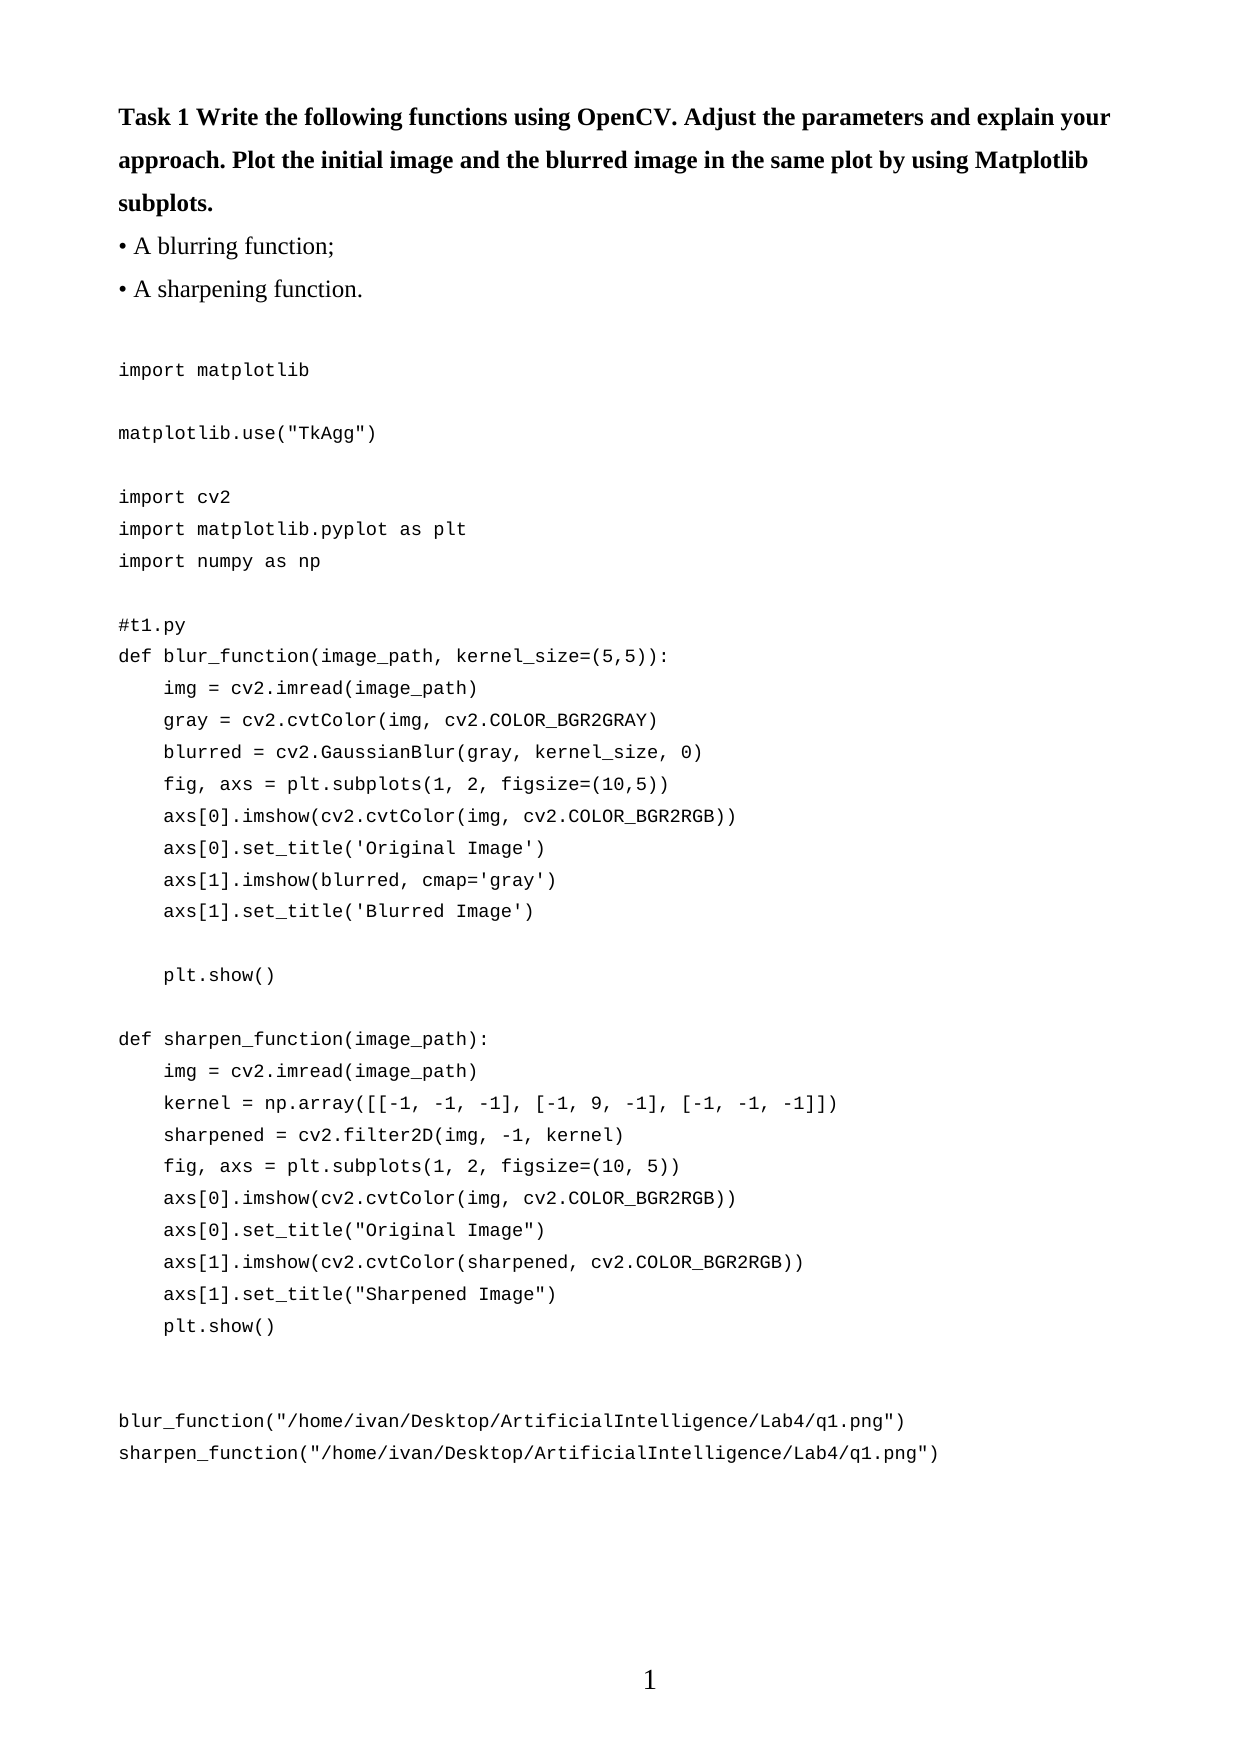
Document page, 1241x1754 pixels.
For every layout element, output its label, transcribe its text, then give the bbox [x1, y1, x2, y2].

text img = cv2.imread(image_path) [118, 1062, 1181, 1083]
text img = cv2.imread(image_path) [118, 679, 1181, 700]
text blurred = cv2.GaussianBlur(gray, kernel_size, 0) [118, 743, 1181, 764]
text sharpen_function("/home/ivan/Desktop/ArtificialIntelligence/Lab4/q1.png") [118, 1444, 1181, 1465]
text #t1.py [118, 615, 1181, 637]
text axs[0].set_title("Original Image") [118, 1221, 1181, 1242]
text fig, axs = plt.subplots(1, 2, figsize=(10, 5)) [118, 1157, 1181, 1178]
text axs[0].imshow(cv2.cvtColor(img, cv2.COLOR_BGR2RGB)) [118, 1189, 1181, 1210]
text plt.show() [118, 966, 1181, 987]
text import cv2 [118, 488, 1181, 509]
text axs[1].set_title("Sharpened Image") [118, 1285, 1181, 1306]
text subplots. [118, 188, 1181, 217]
text axs[1].set_title('Blurred Image') [118, 902, 1181, 923]
text import matplotlib [118, 360, 1181, 382]
text axs[0].imshow(cv2.cvtColor(img, cv2.COLOR_BGR2RGB)) [118, 807, 1181, 828]
text approach. Plot the initial image and the blurred image in the same plot by using Matplotlib [118, 145, 1181, 173]
text import matplotlib.pyplot as plt [118, 520, 1181, 541]
text def sharpen_function(image_path): [118, 1030, 1181, 1051]
text import numpy as np [118, 552, 1181, 573]
text matplotlib.use("TkAgg") [118, 424, 1181, 445]
text kernel = np.array([[-1, -1, -1], [-1, 9, -1], [-1, -1, -1]]) [118, 1093, 1181, 1115]
text fig, axs = plt.subplots(1, 2, figsize=(10,5)) [118, 775, 1181, 796]
text gray = cv2.cvtColor(img, cv2.COLOR_BGR2GRAY) [118, 711, 1181, 732]
text axs[1].imshow(cv2.cvtColor(sharpened, cv2.COLOR_BGR2RGB)) [118, 1253, 1181, 1274]
text • A sharpening function. [118, 274, 1181, 303]
text axs[0].set_title('Original Image') [118, 838, 1181, 860]
text Task 1 Write the following functions using OpenCV. Adjust the parameters and explain your [118, 102, 1181, 130]
text def blur_function(image_path, kernel_size=(5,5)): [118, 647, 1181, 668]
text axs[1].imshow(blurred, cmap='gray') [118, 870, 1181, 892]
text plt.show() [118, 1317, 1181, 1338]
text blur_function("/home/ivan/Desktop/ArtificialIntelligence/Lab4/q1.png") [118, 1412, 1181, 1433]
text • A blurring function; [118, 231, 1181, 260]
text sharpened = cv2.filter2D(img, -1, kernel) [118, 1125, 1181, 1147]
